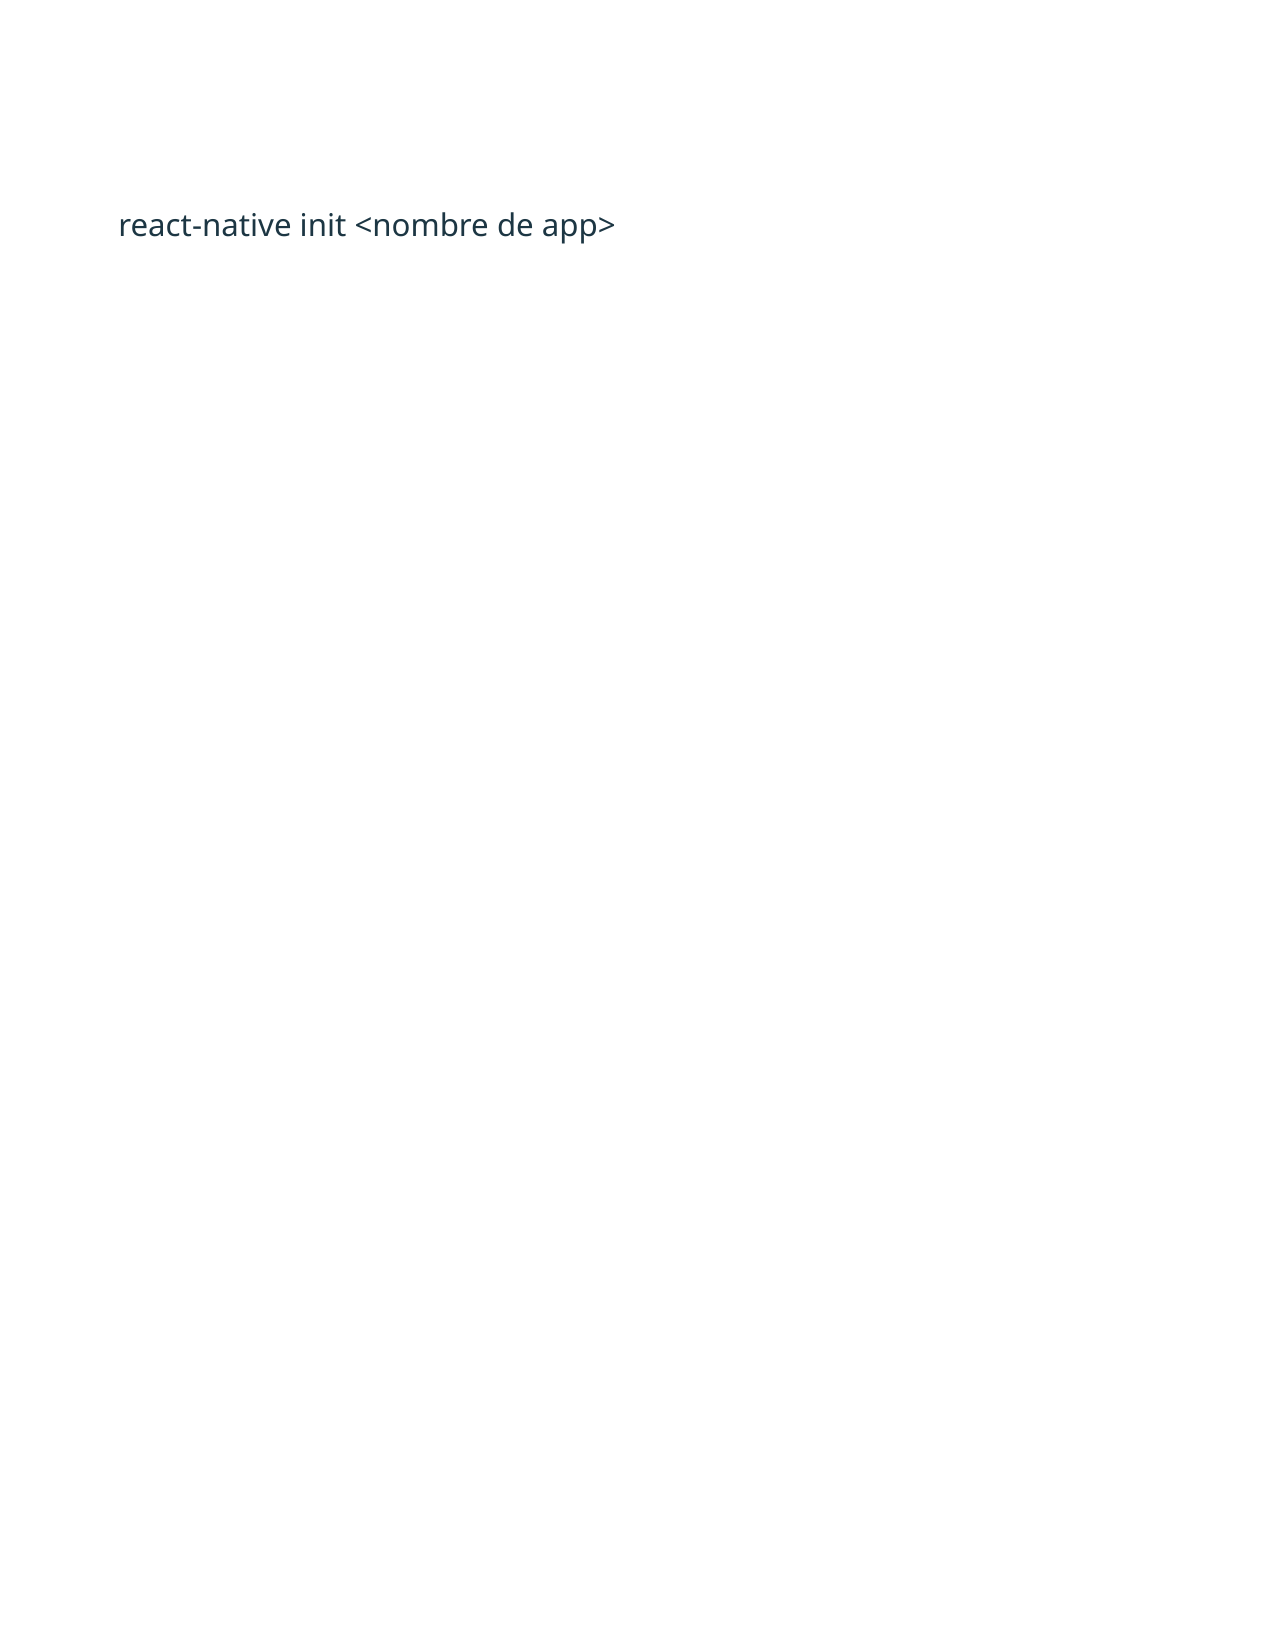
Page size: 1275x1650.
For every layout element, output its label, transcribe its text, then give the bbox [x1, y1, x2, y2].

text react-native init <nombre de app> [118, 203, 1157, 246]
